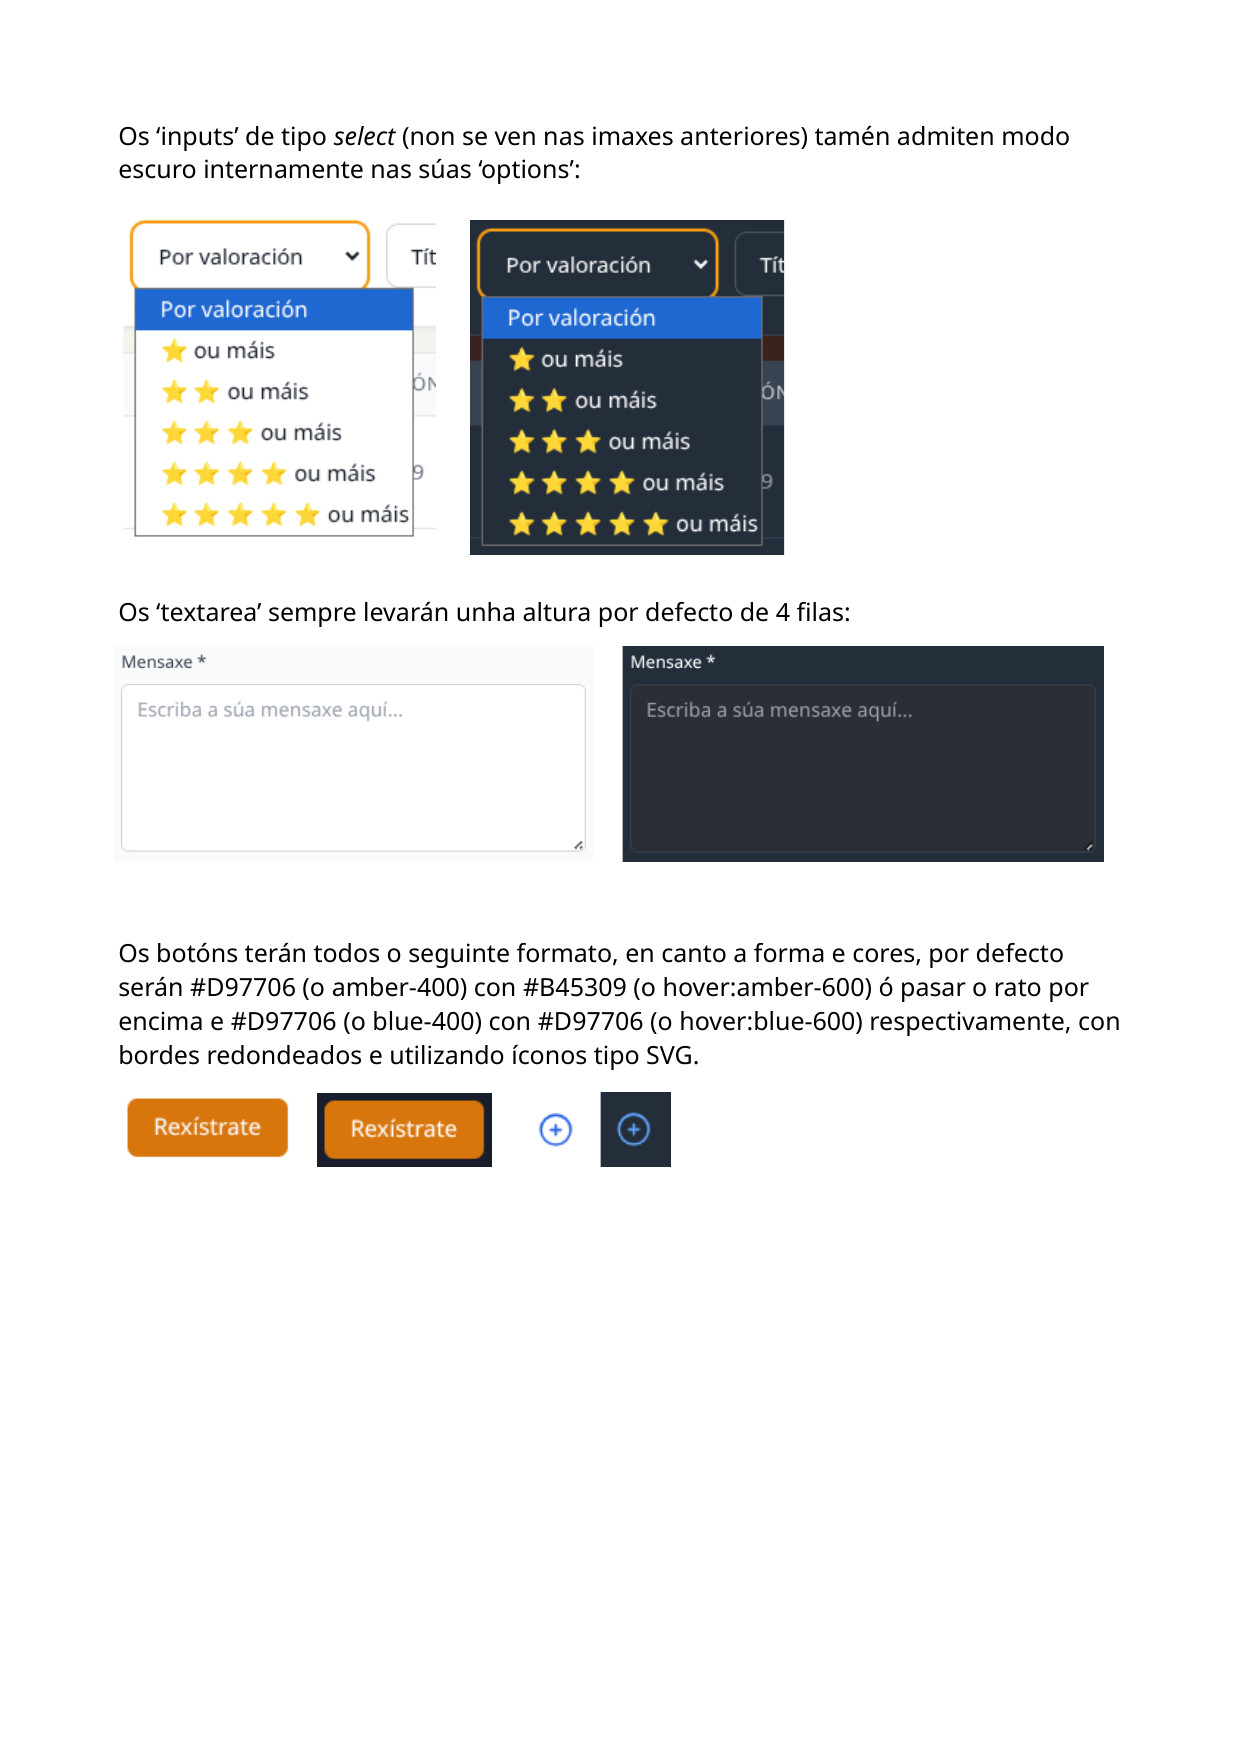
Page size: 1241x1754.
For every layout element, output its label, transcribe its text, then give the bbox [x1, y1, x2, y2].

picture [622, 646, 1104, 862]
text Os ‘textarea’ sempre levarán unha altura por defecto de 4 filas: [118, 595, 1122, 629]
picture [123, 212, 436, 550]
text Os ‘inputs’ de tipo select (non se ven nas imaxes anteriores) tamén admiten modo escuro internamente nas súas ‘options’: [118, 118, 1122, 186]
picture [522, 1093, 593, 1167]
picture [600, 1092, 671, 1167]
picture [113, 646, 594, 861]
picture [317, 1093, 492, 1167]
picture [470, 220, 785, 555]
text Os botóns terán todos o seguinte formato, en canto a forma e cores, por defecto serán #D97706 (o amber-400) con #B45309 (o hover:amber-600) ó pasar o rato por encima e #D97706 (o blue-400) con #D97706 (o hover:blue-600) respectivamente, con bordes redondeados e utilizando íconos tipo SVG. [118, 936, 1122, 1072]
picture [120, 1091, 296, 1165]
